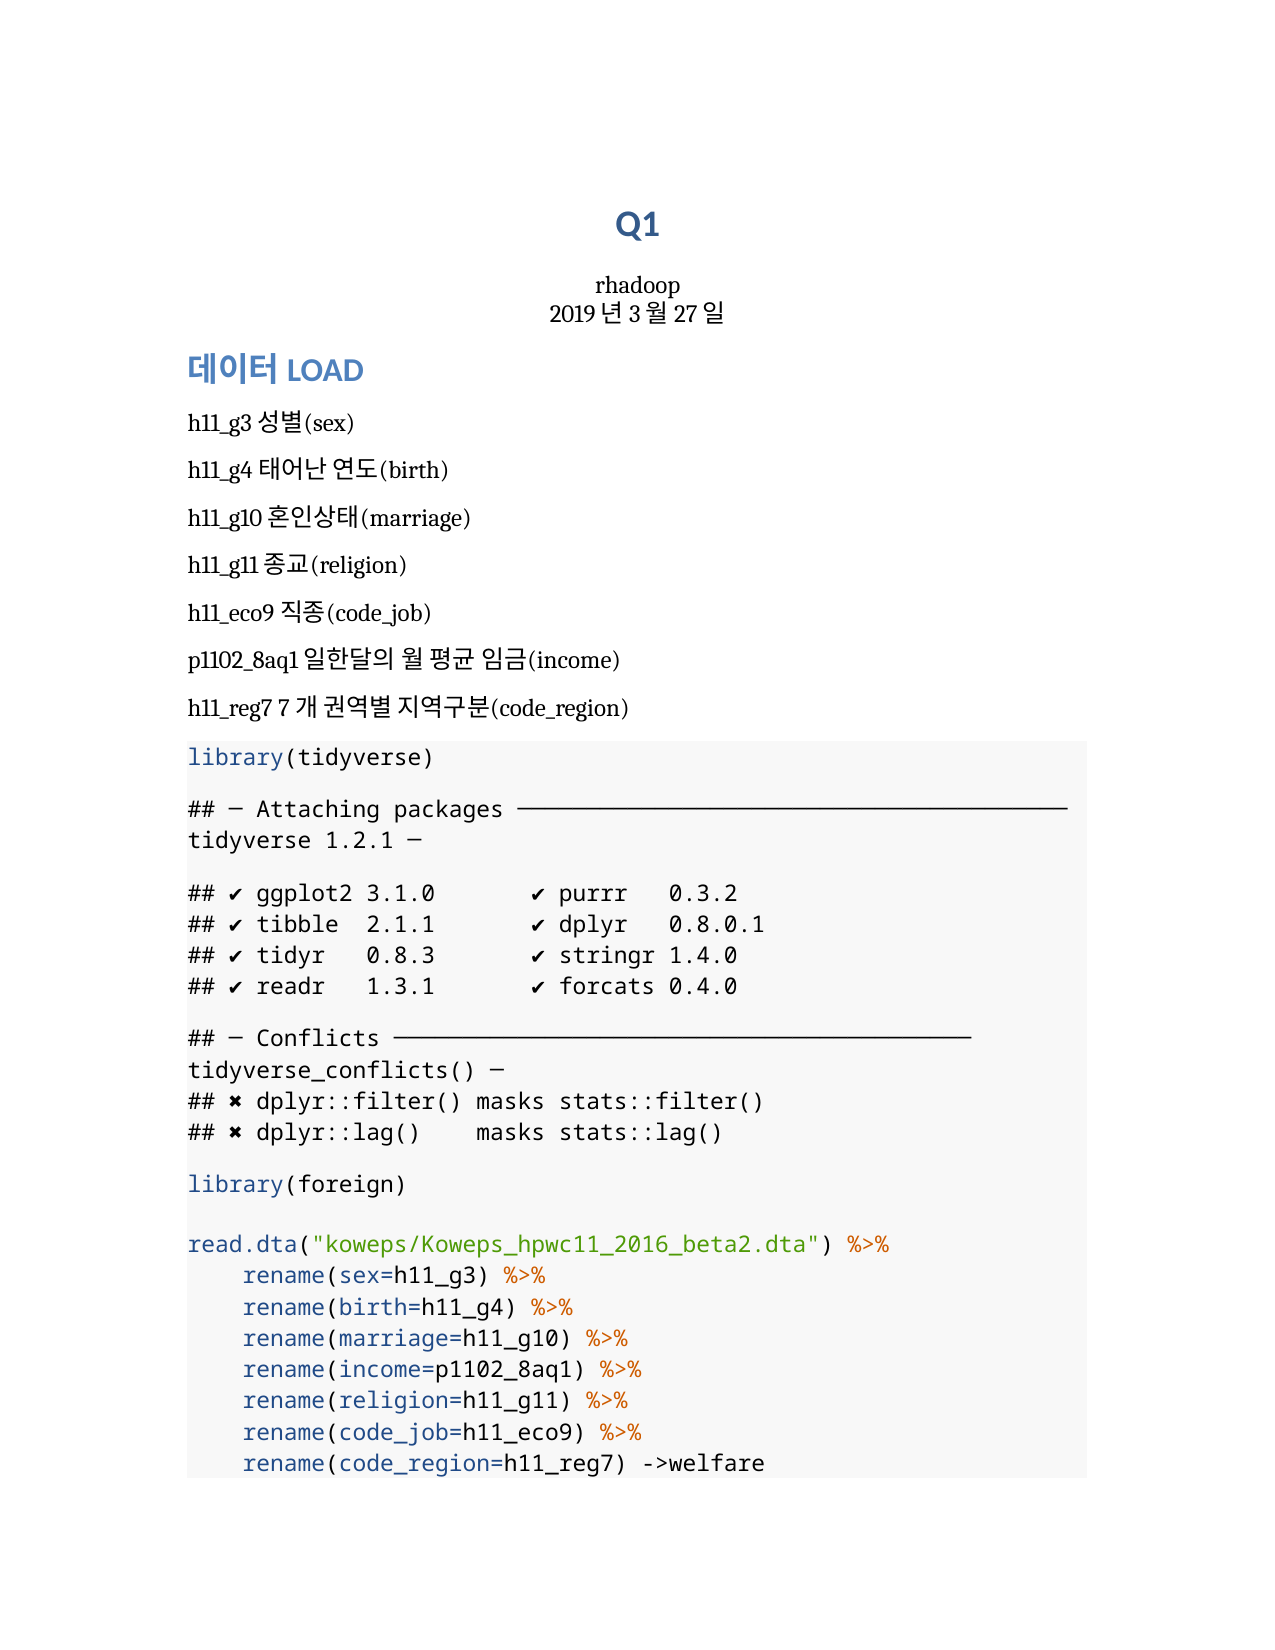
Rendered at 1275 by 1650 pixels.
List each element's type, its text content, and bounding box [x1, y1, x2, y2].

text h11_g4 태어난 연도(birth) [187, 456, 1087, 485]
text 2019년 3월 27일 [187, 299, 1087, 328]
text library(tidyverse) [435, 741, 1087, 772]
text ## ✔ ggplot2 3.1.0 ✔ purrr 0.3.2 ## ✔ tibble 2.1.1 ✔ dplyr 0.8.0.1 ## ✔ tidyr 0.8.3 ✔ stringr 1.4.0 ## ✔ readr 1.3.1 ✔ forcats 0.4.0 [187, 877, 1087, 1002]
text h11_reg7 7개 권역별 지역구분(code_region) [187, 694, 1087, 722]
text h11_g3 성별(sex) [187, 409, 1087, 437]
text rhadoop [187, 271, 1087, 299]
text h11_g10 혼인상태(marriage) [187, 504, 1087, 532]
subtitle 데이터 LOAD [187, 349, 1087, 390]
text ## ─ Conflicts ────────────────────────────────────────── tidyverse_conflicts() ─ ## ✖ dplyr::filter() masks stats::filter() ## ✖ dplyr::lag() masks stats::lag() [187, 1022, 1087, 1147]
title Q1 [187, 200, 1087, 246]
text library(foreign) read.dta("koweps/Koweps_hpwc11_2016_beta2.dta") %>% rename(sex=h11_g3) %>% rename(birth=h11_g4) %>% rename(marriage=h11_g10) %>% rename(income=p1102_8aq1) %>% rename(religion=h11_g11) %>% rename(code_job=h11_eco9) %>% rename(code_region=h11_reg7) ->welfare [187, 1168, 1087, 1478]
text h11_g11 종교(religion) [187, 551, 1087, 580]
text ## ─ Attaching packages ──────────────────────────────────────── tidyverse 1.2.1 ─ [187, 793, 1087, 856]
text h11_eco9 직종(code_job) [187, 599, 1087, 627]
text p1102_8aq1 일한달의 월 평균 임금(income) [187, 646, 1087, 675]
